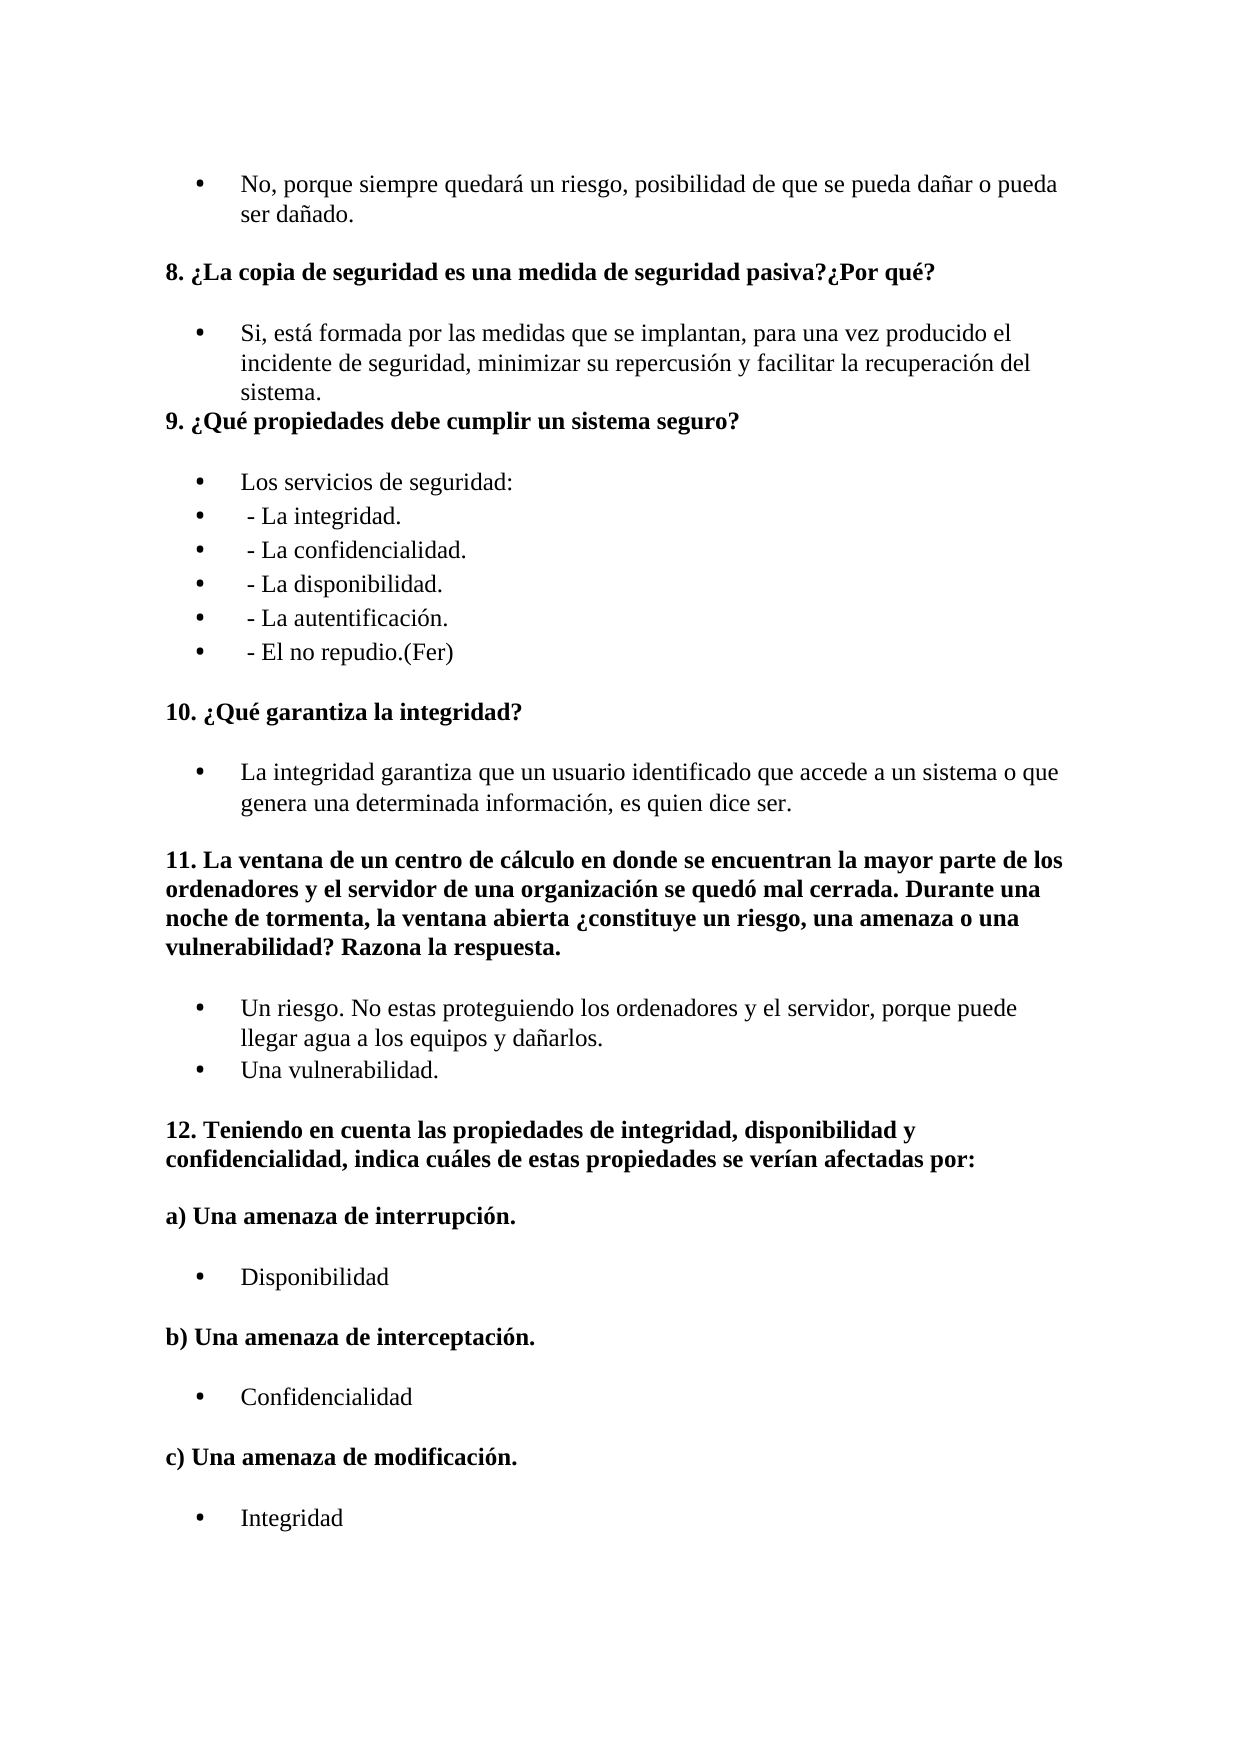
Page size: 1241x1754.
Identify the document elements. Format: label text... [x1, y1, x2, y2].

text 10. ¿Qué garantiza la integridad? [165, 697, 1075, 754]
text b) Una amenaza de interceptación. [165, 1322, 1075, 1379]
list - La integridad. [195, 497, 1075, 532]
list La integridad garantiza que un usuario identificado que accede a un sistema o que genera una determinada información, es quien dice ser. [195, 754, 1075, 846]
text 9. ¿Qué propiedades debe cumplir un sistema seguro? [165, 406, 1075, 463]
list Integridad [195, 1499, 1075, 1562]
text 12. Teniendo en cuenta las propiedades de integridad, disponibilidad y confidencialidad, indica cuáles de estas propiedades se verían afectadas por: a) Una amenaza de interrupción. [165, 1115, 1075, 1259]
list Los servicios de seguridad: [195, 463, 1075, 497]
list No, porque siempre quedará un riesgo, posibilidad de que se pueda dañar o pueda ser dañado. [195, 165, 1075, 257]
list - El no repudio.(Fer) [195, 634, 1075, 697]
text c) Una amenaza de modificación. [165, 1442, 1075, 1499]
list Confidencialidad [195, 1379, 1075, 1442]
list Si, está formada por las medidas que se implantan, para una vez producido el incidente de seguridad, minimizar su repercusión y facilitar la recuperación del sistema. [195, 314, 1075, 406]
text 11. La ventana de un centro de cálculo en donde se encuentran la mayor parte de los ordenadores y el servidor de una organización se quedó mal cerrada. Durante una noche de tormenta, la ventana abierta ¿constituye un riesgo, una amenaza o una vulnerabilidad? Razona la respuesta. [165, 846, 1075, 989]
list Un riesgo. No estas proteguiendo los ordenadores y el servidor, porque puede llegar agua a los equipos y dañarlos. [195, 989, 1075, 1052]
list - La disponibilidad. [195, 566, 1075, 600]
list Disponibilidad [195, 1259, 1075, 1322]
list - La autentificación. [195, 600, 1075, 634]
list - La confidencialidad. [195, 532, 1075, 566]
list Una vulnerabilidad. [195, 1052, 1075, 1115]
text 8. ¿La copia de seguridad es una medida de seguridad pasiva?¿Por qué? [165, 257, 1075, 314]
